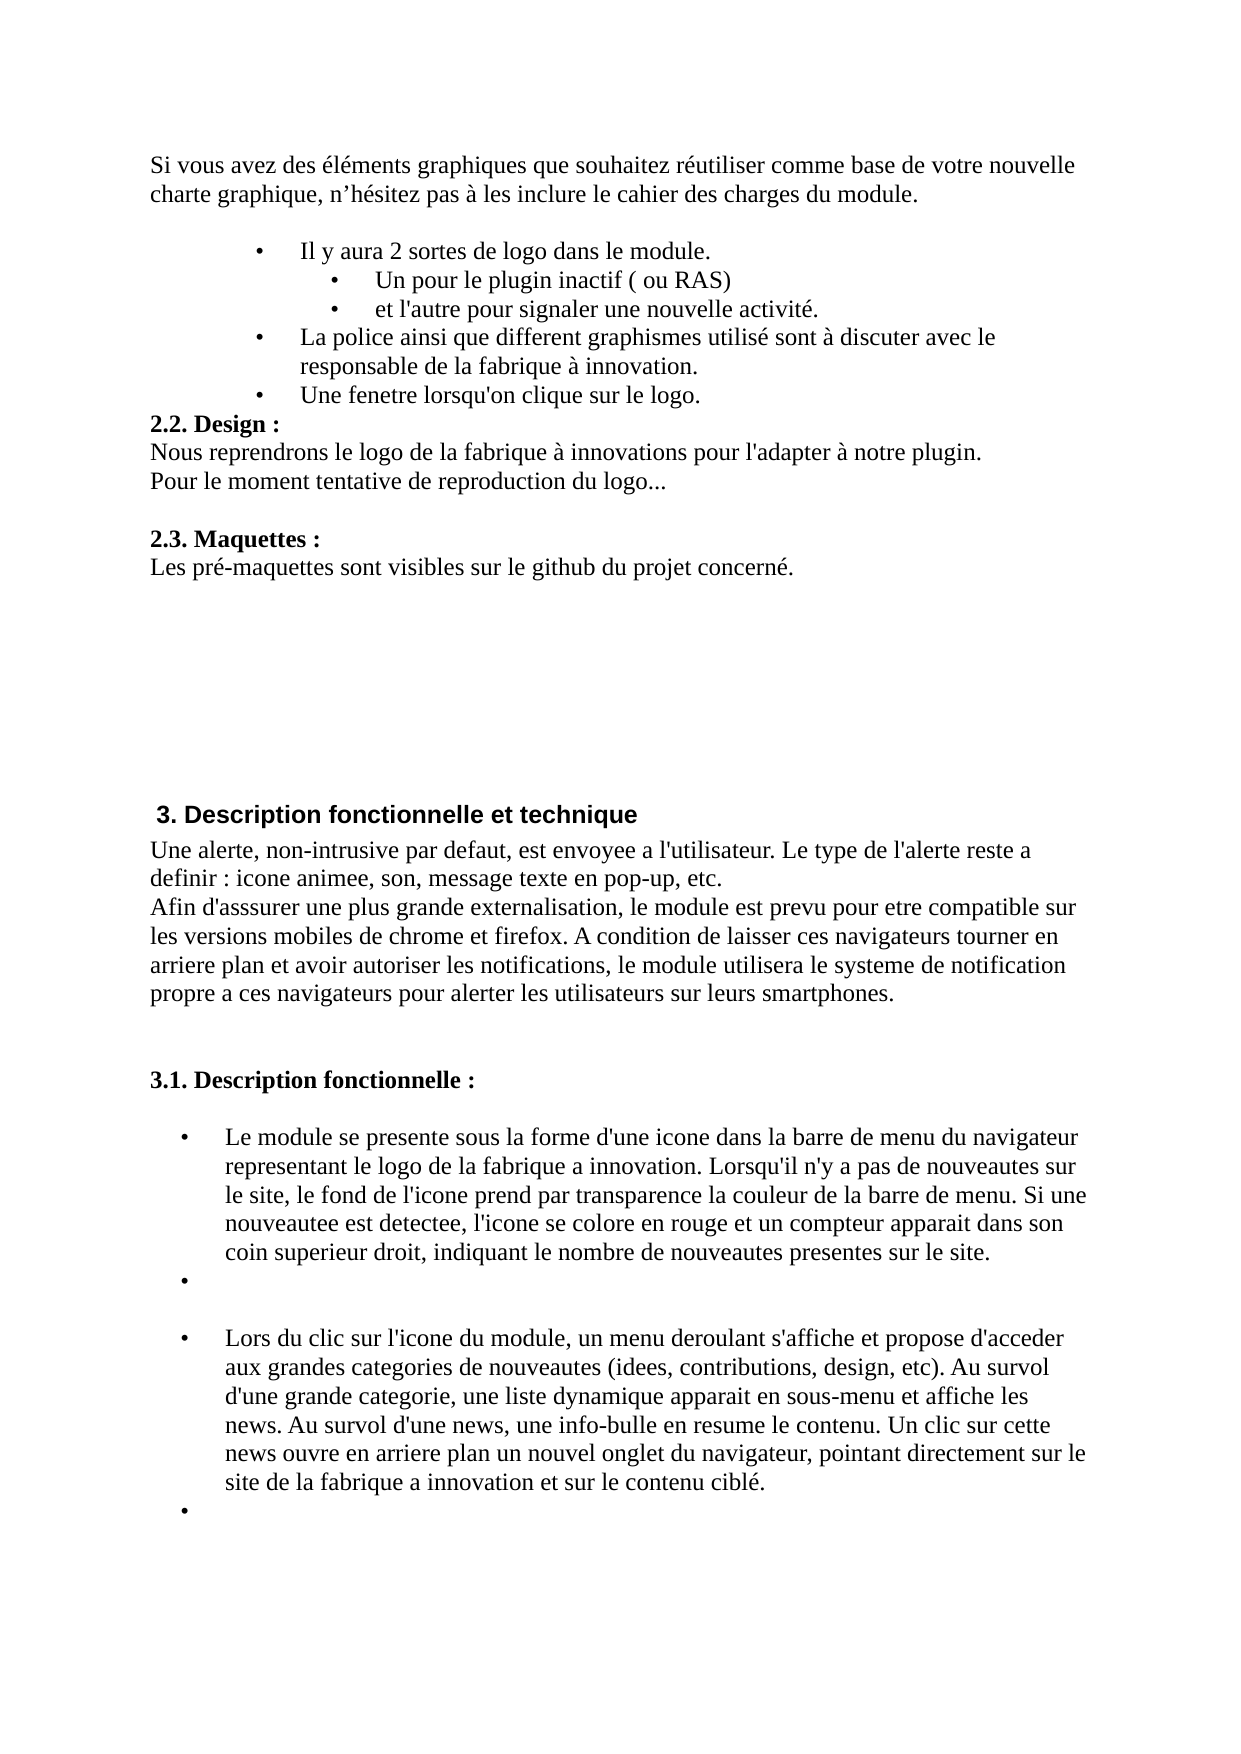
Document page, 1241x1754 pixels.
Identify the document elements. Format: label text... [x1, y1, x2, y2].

text Si vous avez des éléments graphiques que souhaitez réutiliser comme base de votre nouvelle charte graphique, n’hésitez pas à les inclure le cahier des charges du module. [150, 150, 1090, 236]
list et l'autre pour signaler une nouvelle activité. [330, 294, 1090, 322]
list Un pour le plugin inactif ( ou RAS) [330, 265, 1090, 294]
list La police ainsi que different graphismes utilisé sont à discuter avec le responsable de la fabrique à innovation. [255, 322, 1090, 380]
list Lors du clic sur l'icone du module, un menu deroulant s'affiche et propose d'acceder aux grandes categories de nouveautes (idees, contributions, design, etc). Au survol d'une grande categorie, une liste dynamique apparait en sous-menu et affiche les news. Au survol d'une news, une info-bulle en resume le contenu. Un clic sur cette news ouvre en arriere plan un nouvel onglet du navigateur, pointant directement sur le site de la fabrique a innovation et sur le contenu ciblé. [180, 1323, 1090, 1496]
list Une fenetre lorsqu'on clique sur le logo. [255, 380, 1090, 409]
text Une alerte, non-intrusive par defaut, est envoyee a l'utilisateur. Le type de l'alerte reste a definir : icone animee, son, message texte en pop-up, etc. Afin d'asssurer une plus grande externalisation, le module est prevu pour etre compatible sur les versions mobiles de chrome et firefox. A condition de laisser ces navigateurs tourner en arriere plan et avoir autoriser les notifications, le module utilisera le systeme de notification propre a ces navigateurs pour alerter les utilisateurs sur leurs smartphones. 3.1. Description fonctionnelle : [150, 835, 1090, 1122]
list Le module se presente sous la forme d'une icone dans la barre de menu du navigateur representant le logo de la fabrique a innovation. Lorsqu'il n'y a pas de nouveautes sur le site, le fond de l'icone prend par transparence la couleur de la barre de menu. Si une nouveautee est detectee, l'icone se colore en rouge et un compteur apparait dans son coin superieur droit, indiquant le nombre de nouveautes presentes sur le site. [180, 1122, 1090, 1266]
subtitle 3. Description fonctionnelle et technique [150, 799, 1090, 828]
list Il y aura 2 sortes de logo dans le module. [255, 236, 1090, 265]
text 2.2. Design : Nous reprendrons le logo de la fabrique à innovations pour l'adapter à notre plugin. Pour le moment tentative de reproduction du logo... 2.3. Maquettes : Les pré-maquettes sont visibles sur le github du projet concerné. [150, 409, 1090, 754]
